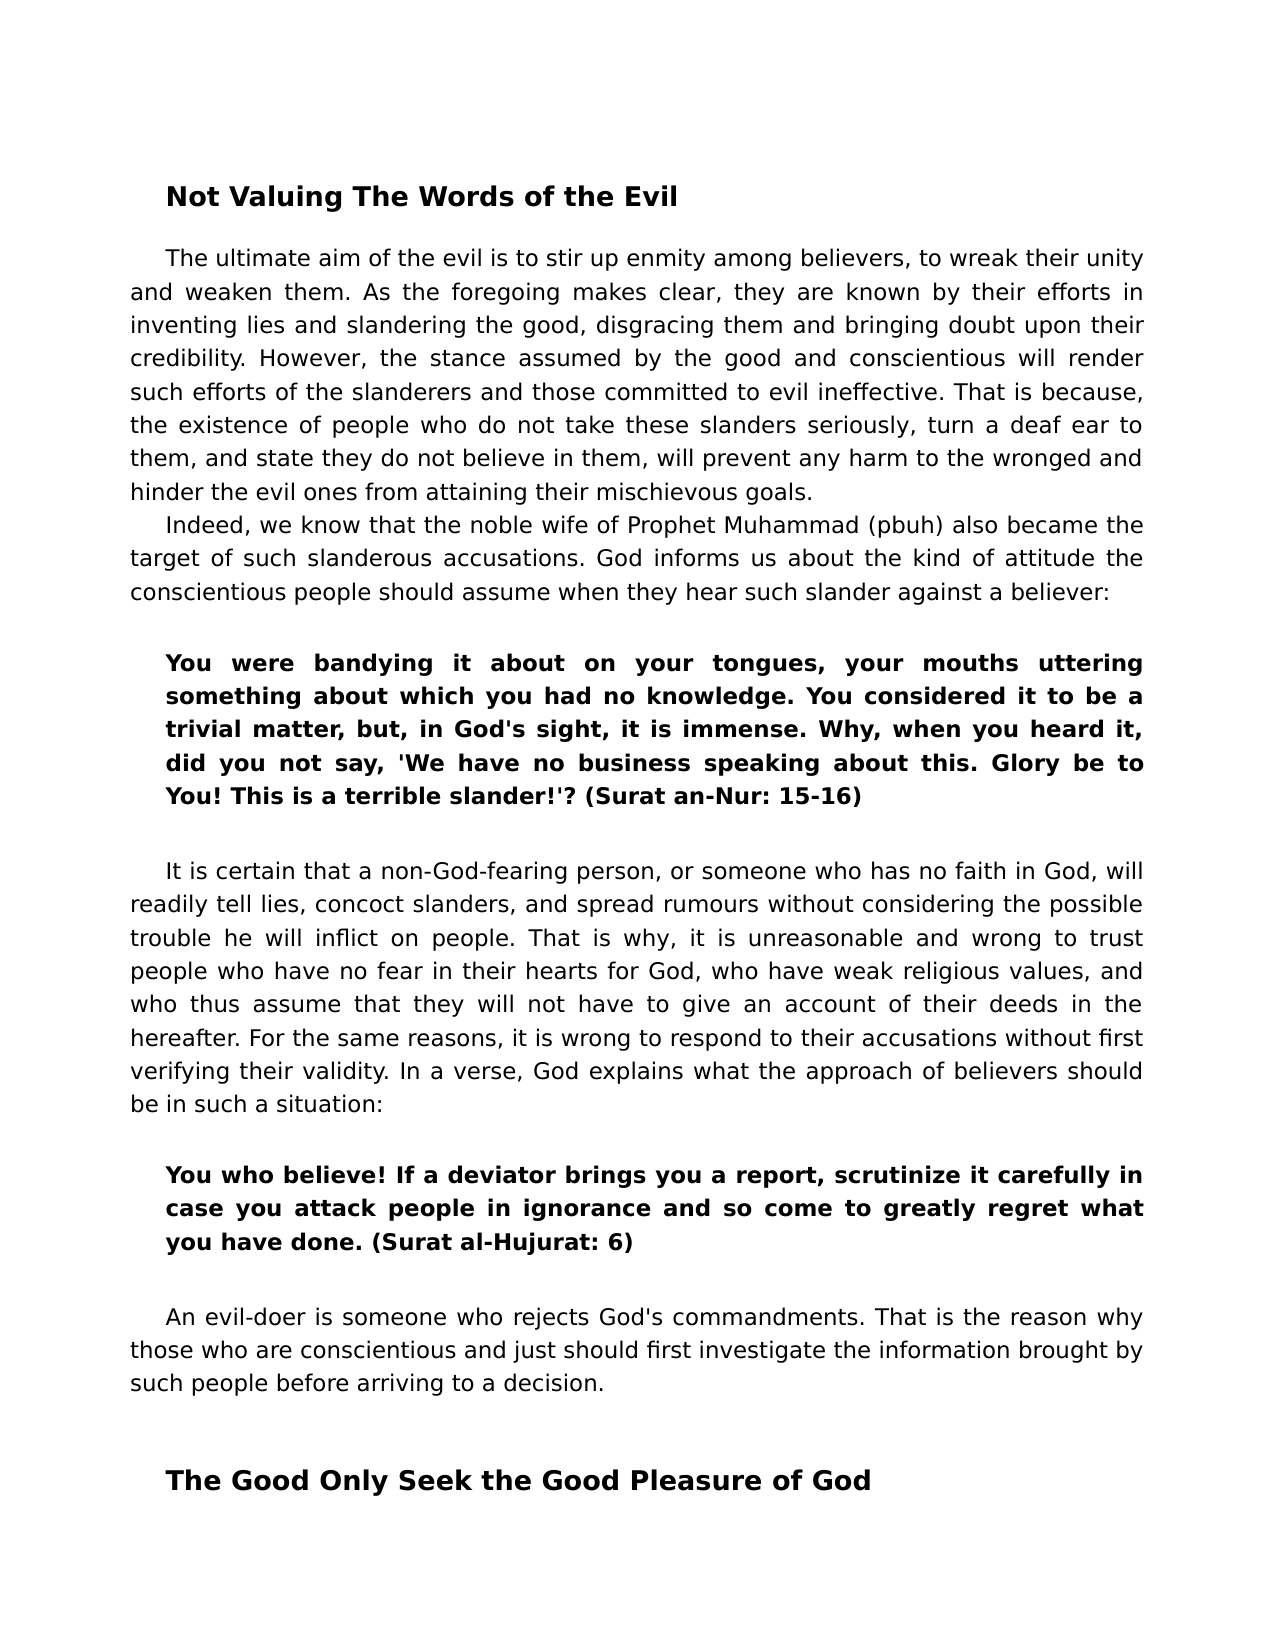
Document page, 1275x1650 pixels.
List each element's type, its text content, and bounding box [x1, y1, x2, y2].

text Indeed, we know that the noble wife of Prophet Muhammad (pbuh) also became the target of such slanderous accusations. God informs us about the kind of attitude the conscientious people should assume when they hear such slander against a believer: [130, 507, 1145, 607]
text An evil-doer is someone who rejects God's commandments. That is the reason why those who are conscientious and just should first investigate the information brought by such people before arriving to a decision. [130, 1298, 1145, 1398]
text Not Valuing The Words of the Evil [165, 181, 1127, 213]
text You who believe! If a deviator brings you a report, scrutinize it carefully in case you attack people in ignorance and so come to greatly regret what you have done. (Surat al-Hujurat: 6) [165, 1157, 1145, 1257]
text The ultimate aim of the evil is to stir up enmity among believers, to wreak their unity and weaken them. As the foregoing makes clear, they are known by their efforts in inventing lies and slandering the good, disgracing them and bringing doubt upon their credibility. However, the stance assumed by the good and conscientious will render such efforts of the slanderers and those committed to evil ineffective. That is because, the existence of people who do not take these slanders seriously, turn a deaf ear to them, and state they do not believe in them, will prevent any harm to the wronged and hinder the evil ones from attaining their mischievous goals. [130, 240, 1145, 507]
text The Good Only Seek the Good Pleasure of God [165, 1465, 1127, 1497]
text You were bandying it about on your tongues, your mouths uttering something about which you had no knowledge. You considered it to be a trivial matter, but, in God's sight, it is immense. Why, when you heard it, did you not say, 'We have no business speaking about this. Glory be to You! This is a terrible slander!'? (Surat an-Nur: 15-16) [165, 644, 1145, 811]
text It is certain that a non-God-fearing person, or someone who has no faith in God, will readily tell lies, concoct slanders, and spread rumours without considering the possible trouble he will inflict on people. That is why, it is unreasonable and wrong to trust people who have no fear in their hearts for God, who have weak religious values, and who thus assume that they will not have to give an account of their deeds in the hereafter. For the same reasons, it is wrong to respond to their accusations without first verifying their validity. In a verse, God explains what the approach of believers should be in such a situation: [130, 853, 1145, 1119]
